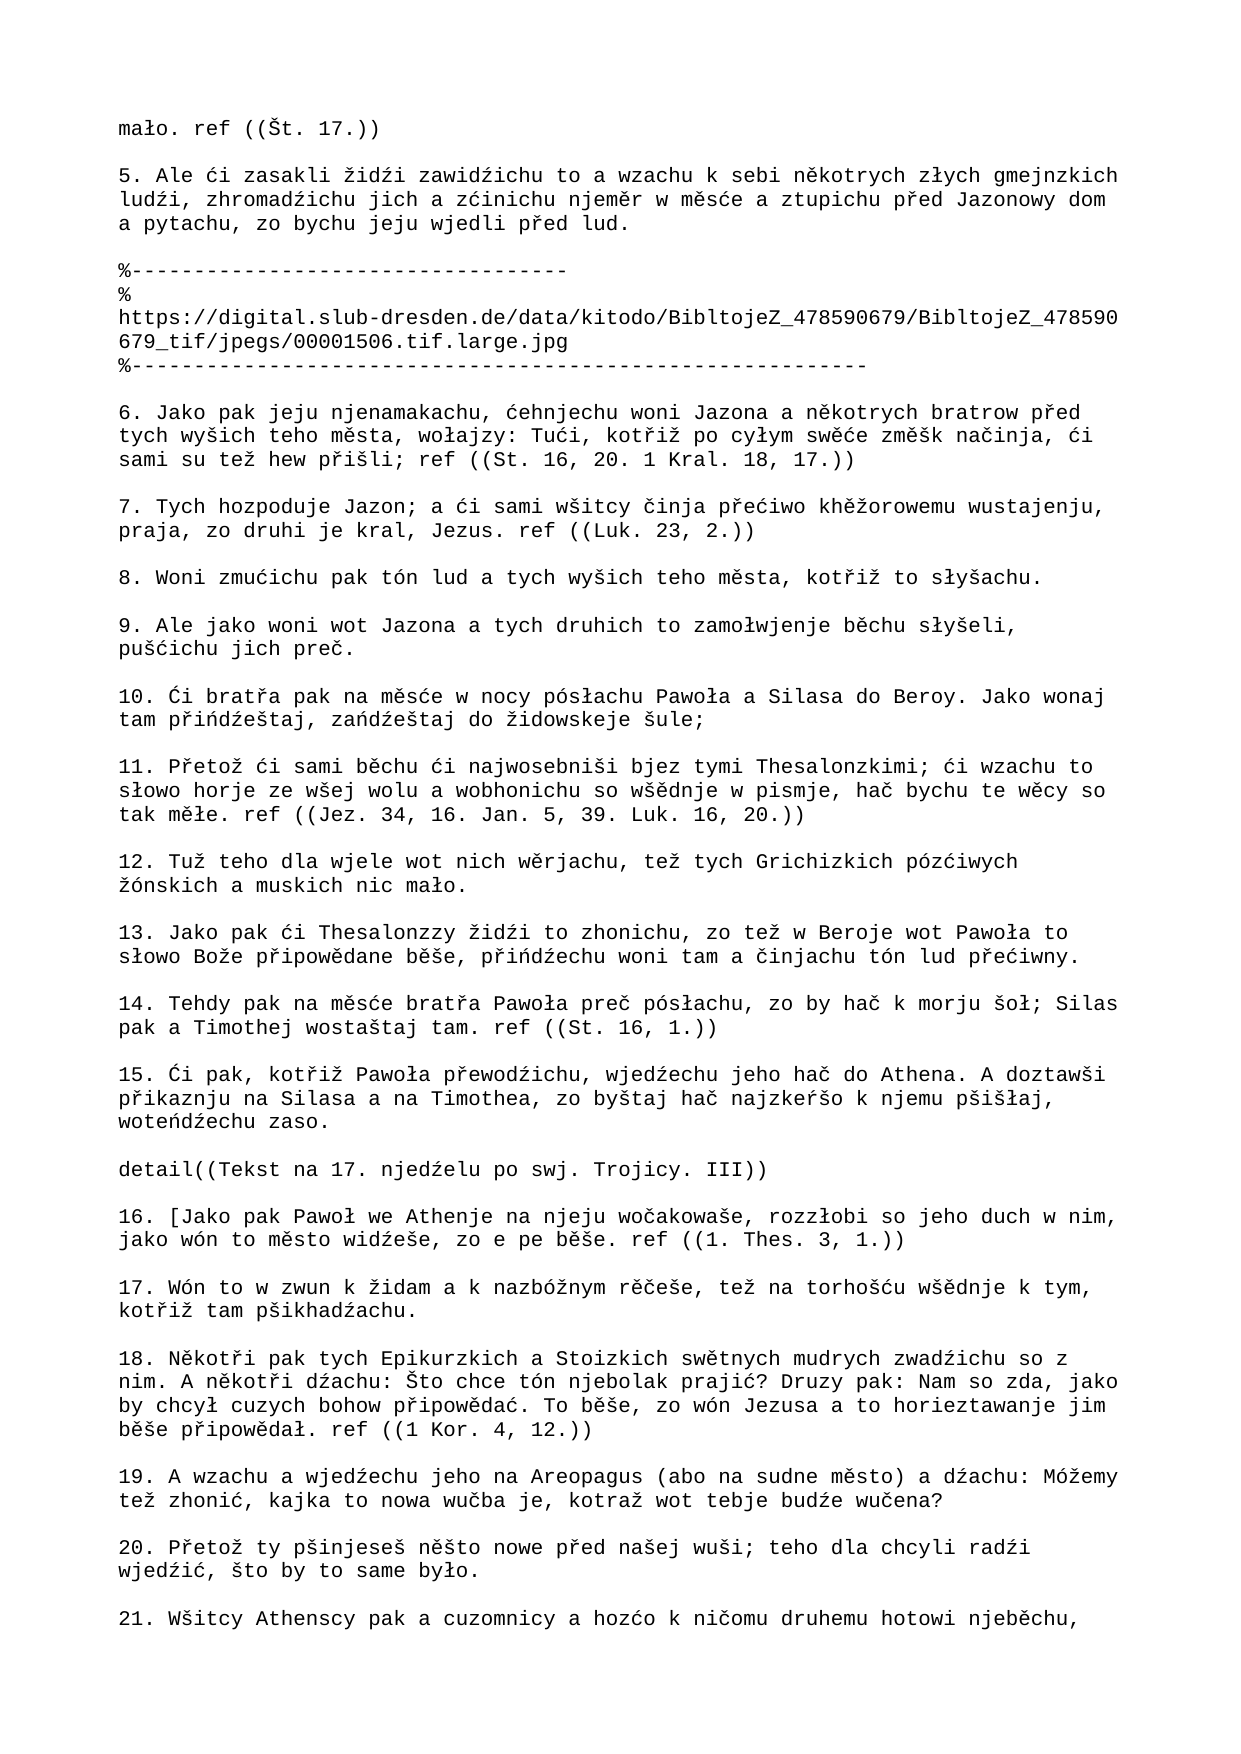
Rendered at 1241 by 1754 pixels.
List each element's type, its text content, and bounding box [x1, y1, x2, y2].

text 16. [Jako pak Pawoł we Athenje na njeju wočakowaše, rozzłobi so jeho duch w nim, jako wón to město widźeše, zo e pe běše. ref ((1. Thes. 3, 1.)) [118, 1206, 1122, 1253]
text 10. Ći bratřa pak na měsće w nocy pósłachu Pawoła a Silasa do Beroy. Jako wonaj tam přińdźeštaj, zańdźeštaj do židowskeje šule; [118, 686, 1122, 733]
text 17. Wón to w zwun k židam a k nazbóžnym rěčeše, tež na torhošću wšědnje k tym, kotřiž tam pšikhadźachu. [118, 1277, 1122, 1324]
text 11. Přetož ći sami běchu ći najwosebniši bjez tymi Thesalonzkimi; ći wzachu to słowo horje ze wšej wolu a wobhonichu so wšědnje w pismje, hač bychu te wěcy so tak měłe. ref ((Jez. 34, 16. Jan. 5, 39. Luk. 16, 20.)) [118, 757, 1122, 827]
text 14. Tehdy pak na měsće bratřa Pawoła preč pósłachu, zo by hač k morju šoł; Silas pak a Timothej wostaštaj tam. ref ((St. 16, 1.)) [118, 993, 1122, 1040]
text 6. Jako pak jeju njenamakachu, ćehnjechu woni Jazona a někotrych bratrow před tych wyšich teho města, wołajzy: Tući, kotřiž po cyłym swěće změšk načinja, ći sami su tež hew přišli; ref ((St. 16, 20. 1 Kral. 18, 17.)) [118, 402, 1122, 473]
text 13. Jako pak ći Thesalonzzy židźi to zhonichu, zo tež w Beroje wot Pawoła to słowo Bože připowědane běše, přińdźechu woni tam a činjachu tón lud přećiwny. [118, 922, 1122, 969]
text 18. Někotři pak tych Epikurzkich a Stoizkich swětnych mudrych zwadźichu so z nim. A někotři dźachu: Što chce tón njebolak prajić? Druzy pak: Nam so zda, jako by chcył cuzych bohow připowědać. To běše, zo wón Jezusa a to horieztawanje jim běše připowědał. ref ((1 Kor. 4, 12.)) [118, 1348, 1122, 1442]
text detail((Tekst na 17. njedźelu po swj. Trojicy. III)) [118, 1158, 1122, 1182]
text 20. Přetož ty pšinjeseš něšto nowe před našej wuši; teho dla chcyli radźi wjedźić, što by to same było. [118, 1537, 1122, 1584]
text %----------------------------------- [118, 260, 1122, 284]
text % https://digital.slub-dresden.de/data/kitodo/BibltojeZ_478590679/BibltojeZ_478590679_tif/jpegs/00001506.tif.large.jpg [118, 284, 1122, 354]
text mało. ref ((Št. 17.)) [118, 118, 1122, 142]
text 15. Ći pak, kotřiž Pawoła přewodźichu, wjedźechu jeho hač do Athena. A doztawši přikaznju na Silasa a na Timothea, zo byštaj hač najzkeŕšo k njemu pšišłaj, woteńdźechu zaso. [118, 1064, 1122, 1135]
text 12. Tuž teho dla wjele wot nich wěrjachu, tež tych Grichizkich pózćiwych žónskich a muskich nic mało. [118, 851, 1122, 898]
text 9. Ale jako woni wot Jazona a tych druhich to zamołwjenje běchu słyšeli, pušćichu jich preč. [118, 615, 1122, 662]
text 7. Tych hozpoduje Jazon; a ći sami wšitcy činja přećiwo khěžorowemu wustajenju, praja, zo druhi je kral, Jezus. ref ((Luk. 23, 2.)) [118, 496, 1122, 544]
text %----------------------------------------------------------- [118, 354, 1122, 378]
text 19. A wzachu a wjedźechu jeho na Areopagus (abo na sudne město) a dźachu: Móžemy tež zhonić, kajka to nowa wučba je, kotraž wot tebje budźe wučena? [118, 1466, 1122, 1513]
text 21. Wšitcy Athenscy pak a cuzomnicy a hozćo k ničomu druhemu hotowi njeběchu, [118, 1608, 1122, 1631]
text 5. Ale ći zasakli židźi zawidźichu to a wzachu k sebi někotrych złych gmejnzkich ludźi, zhromadźichu jich a zćinichu njeměr w měsće a ztupichu před Jazonowy dom a pytachu, zo bychu jeju wjedli před lud. [118, 165, 1122, 236]
text 8. Woni zmućichu pak tón lud a tych wyšich teho města, kotřiž to słyšachu. [118, 567, 1122, 591]
